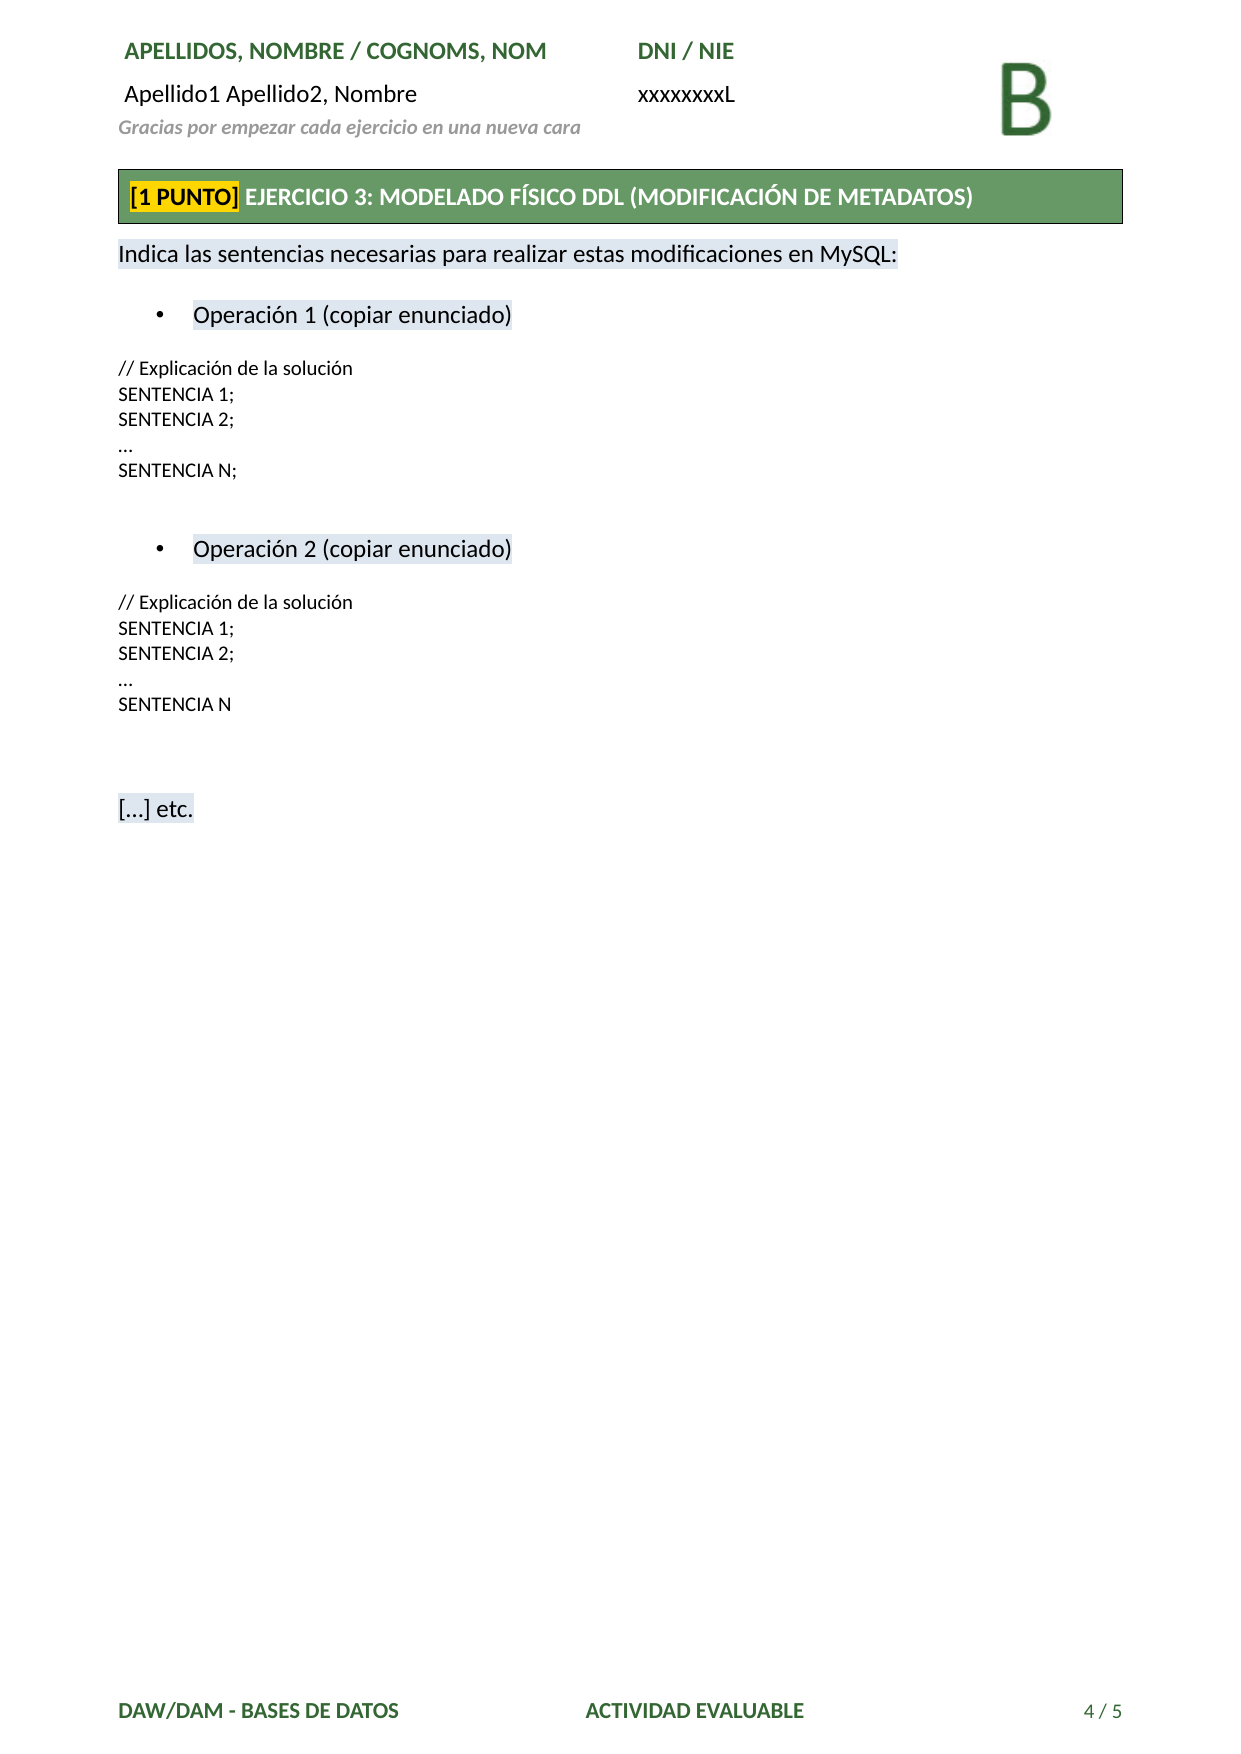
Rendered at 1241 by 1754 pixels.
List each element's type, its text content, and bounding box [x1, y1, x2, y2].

text SENTENCIA 2; [118, 640, 1122, 666]
text [1 punto] EJERCICIO 3: MODELADO FÍSICO DDL (MODIFICACIÓN DE METADATOS) [119, 170, 1122, 223]
text // Explicación de la solución [118, 356, 1122, 381]
list Operación 2 (copiar enunciado) [156, 533, 1122, 564]
text […] etc. [118, 793, 1122, 823]
list Operación 1 (copiar enunciado) [156, 300, 1122, 330]
text SENTENCIA N; [118, 457, 1122, 483]
text … [118, 666, 1122, 691]
text SENTENCIA 2; [118, 406, 1122, 432]
text // Explicación de la solución [118, 589, 1122, 615]
text Indica las sentencias necesarias para realizar estas modificaciones en MySQL: [118, 239, 1122, 269]
picture [988, 35, 1061, 164]
text SENTENCIA 1; [118, 615, 1122, 640]
text SENTENCIA N [118, 691, 1122, 717]
text SENTENCIA 1; [118, 381, 1122, 406]
text … [118, 432, 1122, 457]
